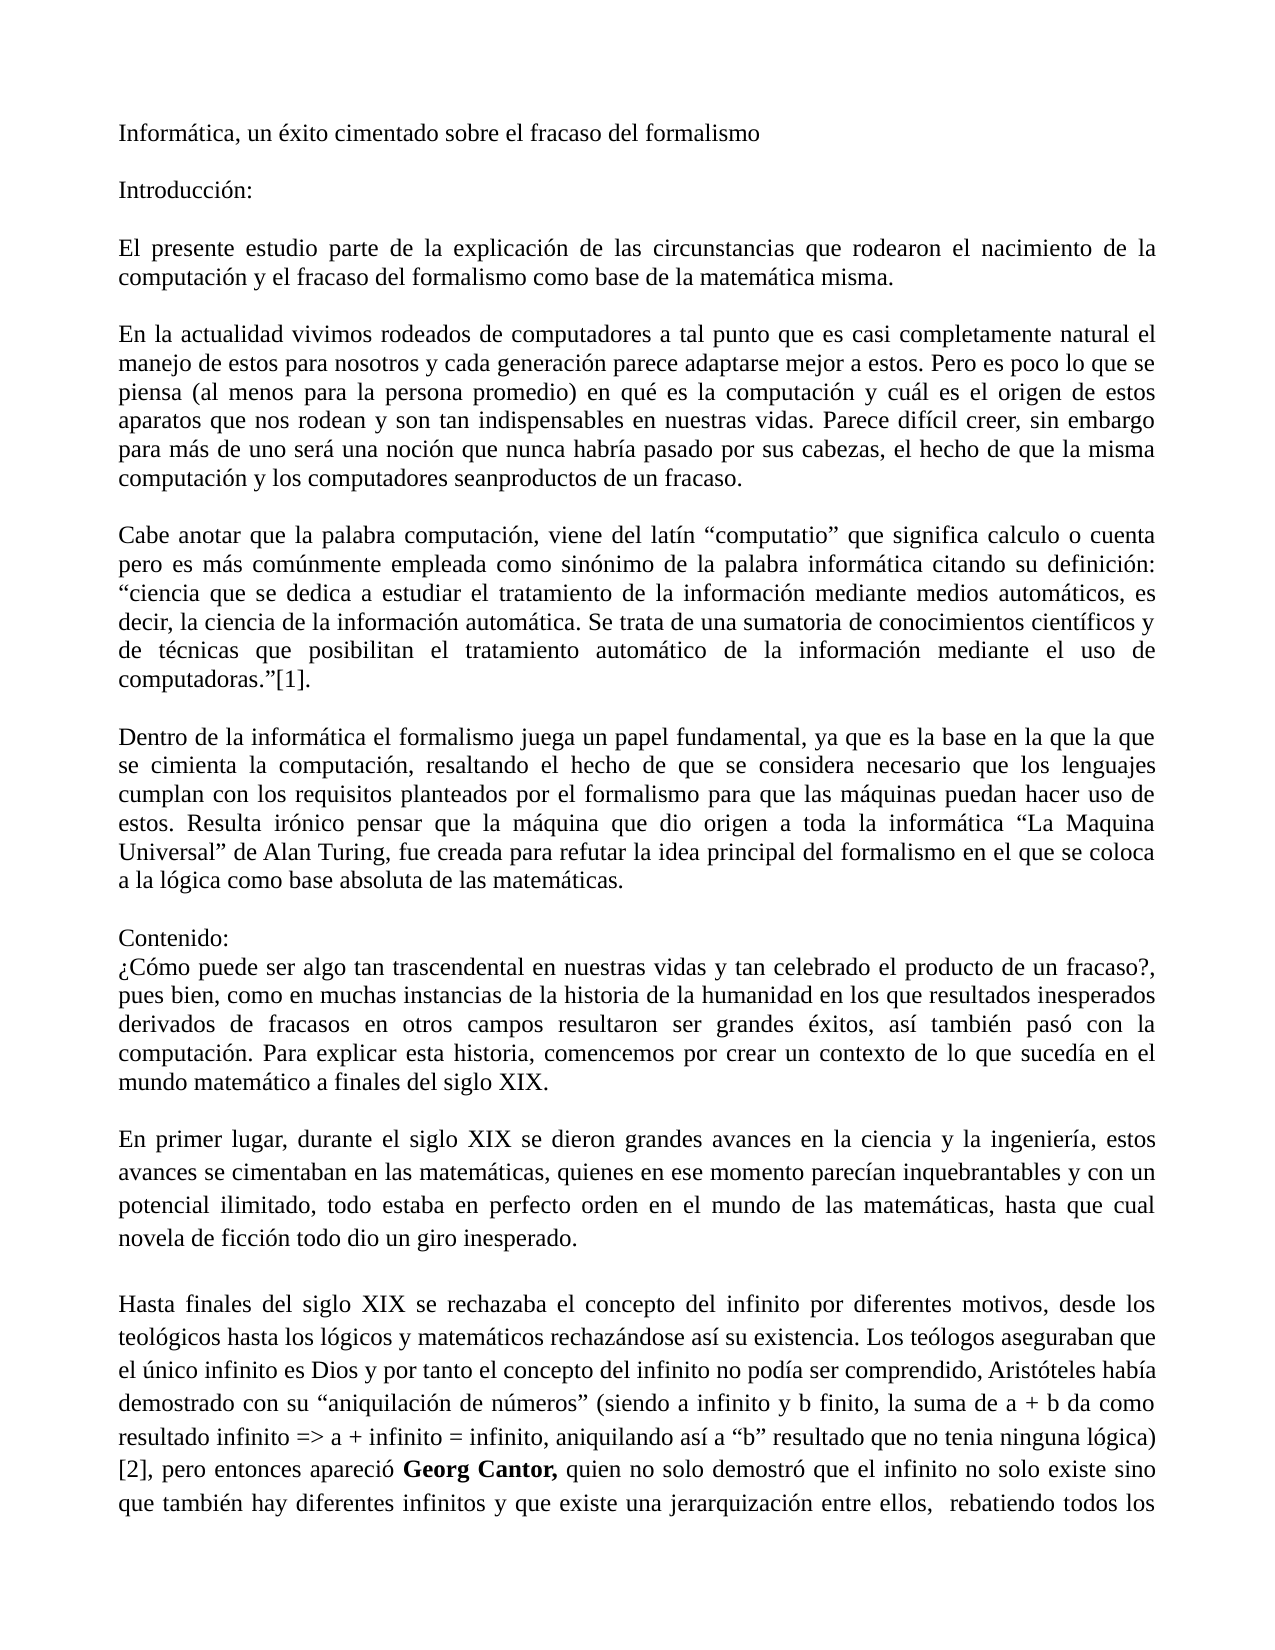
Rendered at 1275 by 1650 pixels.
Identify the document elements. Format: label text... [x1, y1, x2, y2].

text En la actualidad vivimos rodeados de computadores a tal punto que es casi completamente natural el manejo de estos para nosotros y cada generación parece adaptarse mejor a estos. Pero es poco lo que se piensa (al menos para la persona promedio) en qué es la computación y cuál es el origen de estos aparatos que nos rodean y son tan indispensables en nuestras vidas. Parece difícil creer, sin embargo para más de uno será una noción que nunca habría pasado por sus cabezas, el hecho de que la misma computación y los computadores seanproductos de un fracaso. [118, 319, 1157, 492]
text El presente estudio parte de la explicación de las circunstancias que rodearon el nacimiento de la computación y el fracaso del formalismo como base de la matemática misma. [118, 233, 1157, 291]
text Cabe anotar que la palabra computación, viene del latín “computatio” que significa calculo o cuenta pero es más comúnmente empleada como sinónimo de la palabra informática citando su definición: “ciencia que se dedica a estudiar el tratamiento de la información mediante medios automáticos, es decir, la ciencia de la información automática. Se trata de una sumatoria de conocimientos científicos y de técnicas que posibilitan el tratamiento automático de la información mediante el uso de computadoras.”[1]. [118, 521, 1157, 693]
text Dentro de la informática el formalismo juega un papel fundamental, ya que es la base en la que la que se cimienta la computación, resaltando el hecho de que se considera necesario que los lenguajes cumplan con los requisitos planteados por el formalismo para que las máquinas puedan hacer uso de estos. Resulta irónico pensar que la máquina que dio origen a toda la informática “La Maquina Universal” de Alan Turing, fue creada para refutar la idea principal del formalismo en el que se coloca a la lógica como base absoluta de las matemáticas. [118, 722, 1157, 894]
text ¿Cómo puede ser algo tan trascendental en nuestras vidas y tan celebrado el producto de un fracaso?, pues bien, como en muchas instancias de la historia de la humanidad en los que resultados inesperados derivados de fracasos en otros campos resultaron ser grandes éxitos, así también pasó con la computación. Para explicar esta historia, comencemos por crear un contexto de lo que sucedía en el mundo matemático a finales del siglo XIX. [118, 952, 1157, 1096]
text En primer lugar, durante el siglo XIX se dieron grandes avances en la ciencia y la ingeniería, estos avances se cimentaban en las matemáticas, quienes en ese momento parecían inquebrantables y con un potencial ilimitado, todo estaba en perfecto orden en el mundo de las matemáticas, hasta que cual novela de ficción todo dio un giro inesperado. [118, 1124, 1157, 1252]
text Introducción: [118, 176, 1157, 204]
text Hasta finales del siglo XIX se rechazaba el concepto del infinito por diferentes motivos, desde los teológicos hasta los lógicos y matemáticos rechazándose así su existencia. Los teólogos aseguraban que el único infinito es Dios y por tanto el concepto del infinito no podía ser comprendido, Aristóteles había demostrado con su “aniquilación de números” (siendo a infinito y b finito, la suma de a + b da como resultado infinito => a + infinito = infinito, aniquilando así a “b” resultado que no tenia ninguna lógica)[2], pero entonces apareció Georg Cantor, quien no solo demostró que el infinito no solo existe sino que también hay diferentes infinitos y que existe una jerarquización entre ellos, rebatiendo todos los [118, 1289, 1157, 1516]
text Informática, un éxito cimentado sobre el fracaso del formalismo [118, 118, 1157, 147]
text Contenido: [118, 923, 1157, 952]
